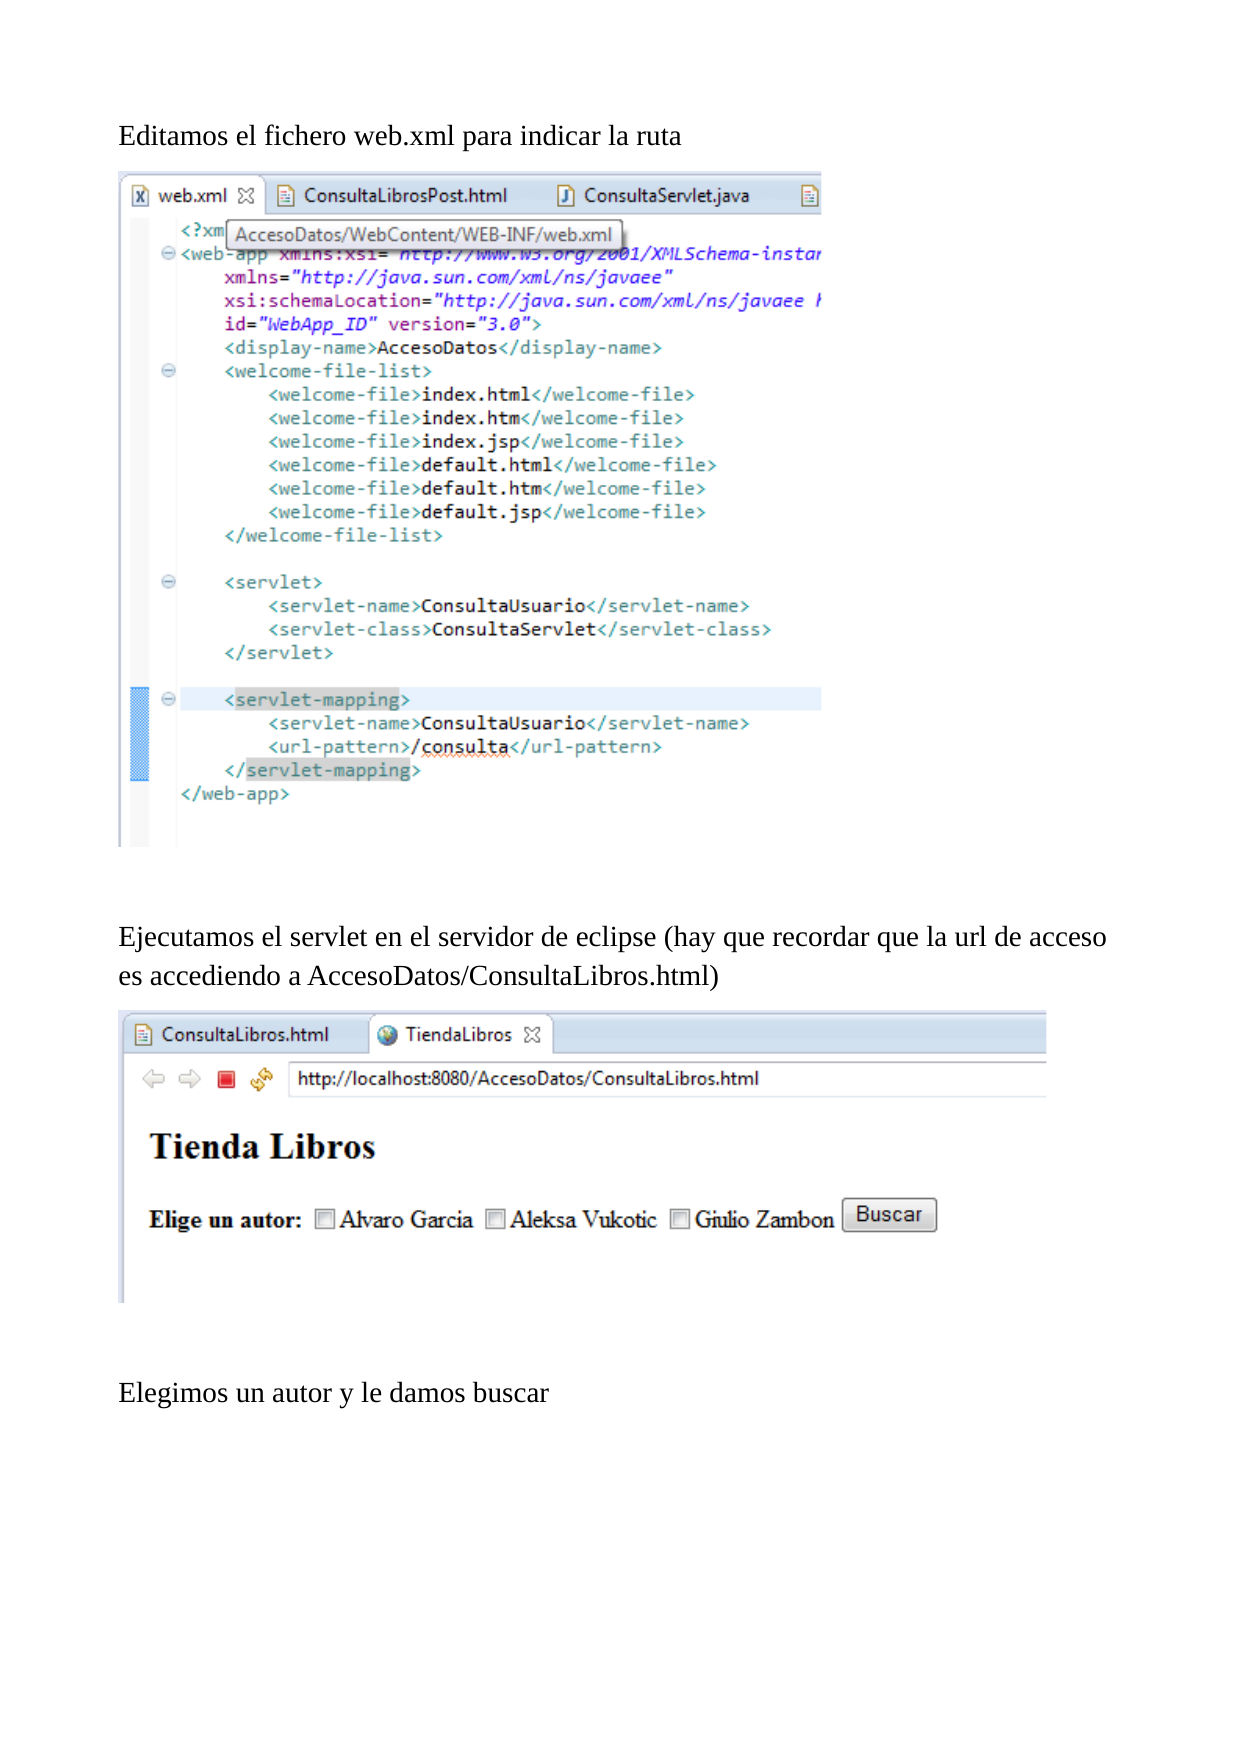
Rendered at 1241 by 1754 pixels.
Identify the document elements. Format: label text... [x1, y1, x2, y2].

text Elegimos un autor y le damos buscar [118, 1376, 1122, 1409]
picture [118, 1010, 1047, 1303]
text Ejecutamos el servlet en el servidor de eclipse (hay que recordar que la url de acceso es accediendo a AccesoDatos/ConsultaLibros.html) [118, 919, 1122, 991]
picture [118, 171, 822, 847]
text Editamos el fichero web.xml para indicar la ruta [118, 118, 1122, 152]
